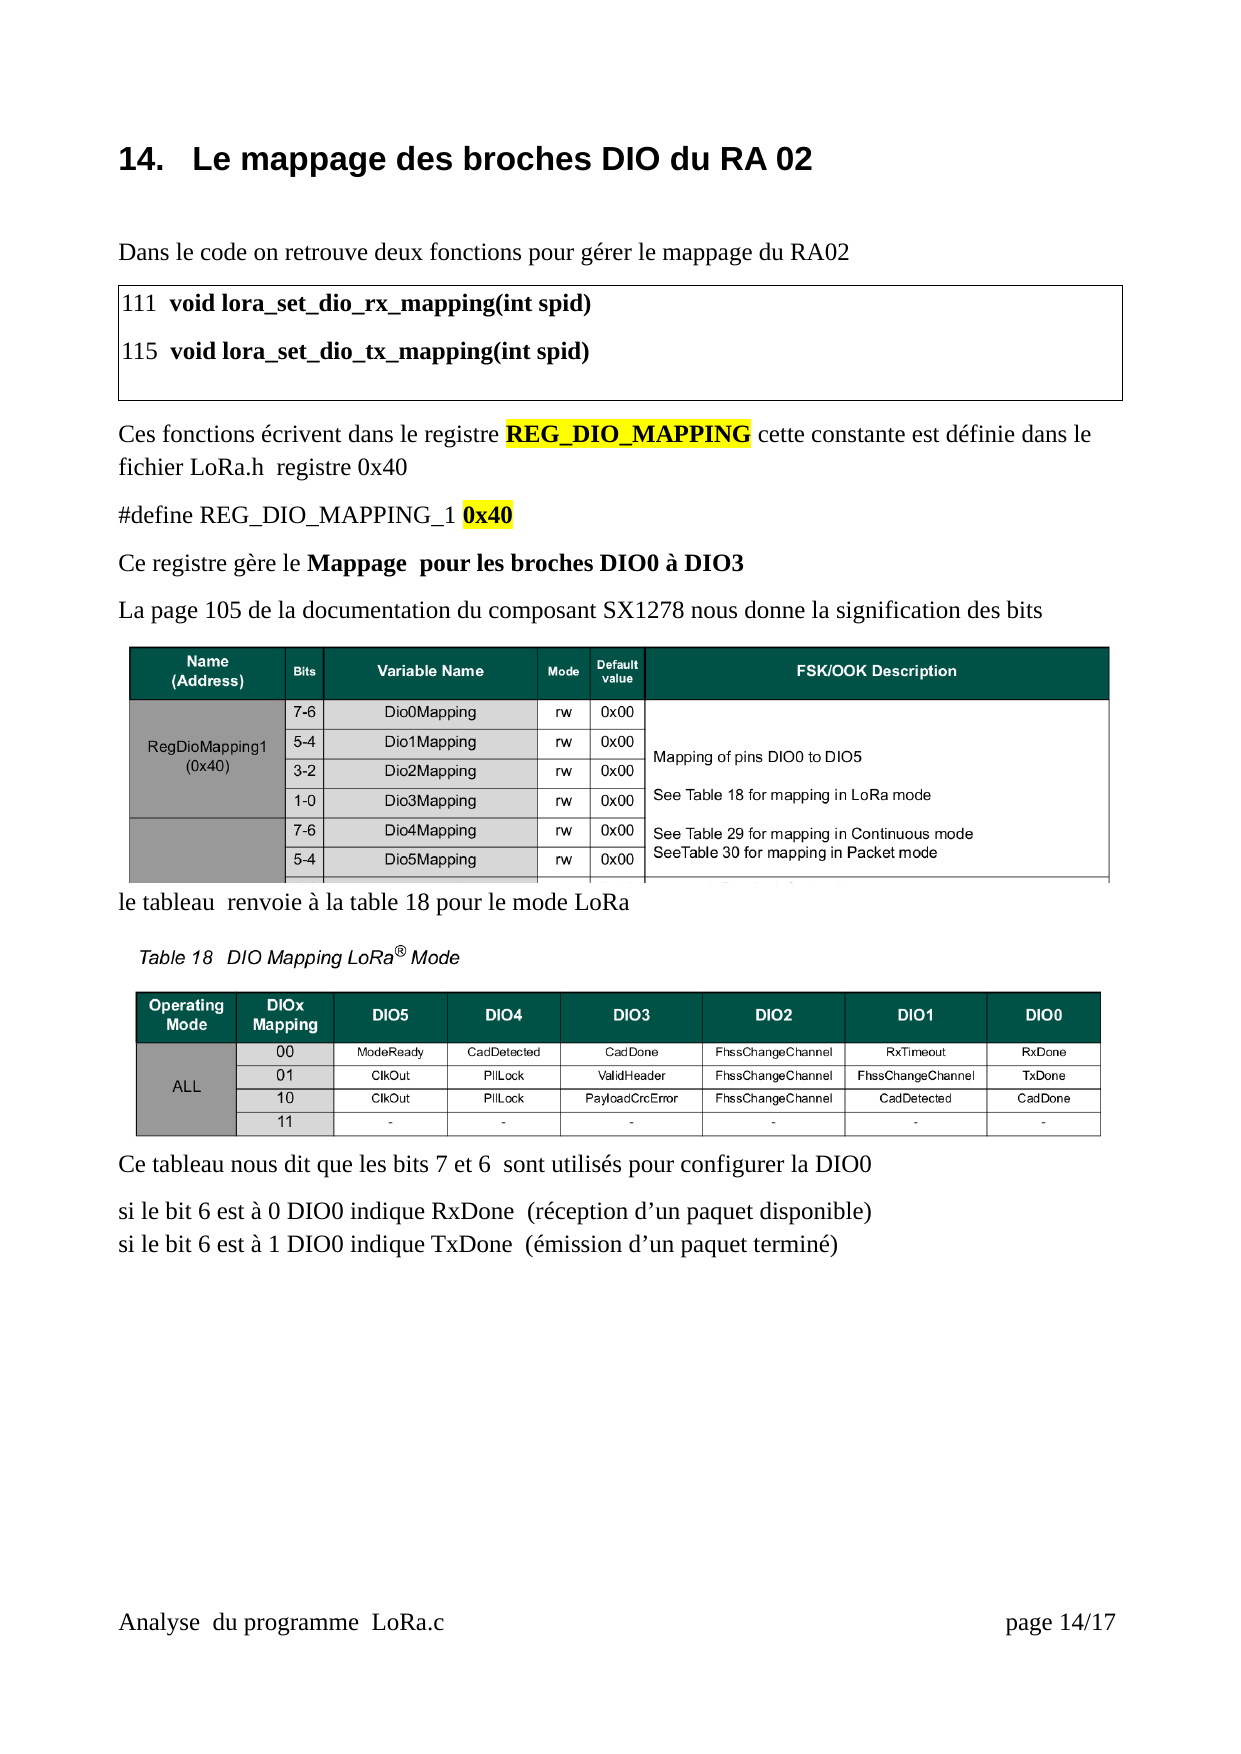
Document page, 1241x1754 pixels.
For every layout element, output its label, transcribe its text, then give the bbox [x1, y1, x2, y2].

text Ce registre gère le Mappage pour les broches DIO0 à DIO3 [118, 548, 1122, 576]
text La page 105 de la documentation du composant SX1278 nous donne la signification des bits [118, 595, 1122, 624]
text Ce tableau nous dit que les bits 7 et 6 sont utilisés pour configurer la DIO0 [118, 1145, 1122, 1177]
text 111 void lora_set_dio_rx_mapping(int spid) [119, 286, 1122, 317]
subtitle Le mappage des broches DIO du RA 02 [118, 139, 1122, 177]
text #define REG_DIO_MAPPING_1 0x40 [118, 500, 1122, 529]
text le tableau renvoie à la table 18 pour le mode LoRa [118, 883, 1122, 915]
picture [118, 934, 1123, 1145]
text 115 void lora_set_dio_tx_mapping(int spid) [119, 333, 1122, 400]
text Ces fonctions écrivent dans le registre REG_DIO_MAPPING cette constante est définie dans le fichier LoRa.h registre 0x40 [118, 419, 1122, 481]
picture [118, 642, 1123, 883]
text Dans le code on retrouve deux fonctions pour gérer le mappage du RA02 [118, 237, 1122, 266]
text si le bit 6 est à 0 DIO0 indique RxDone (réception d’un paquet disponible) si le bit 6 est à 1 DIO0 indique TxDone (émission d’un paquet terminé) [118, 1196, 1122, 1258]
